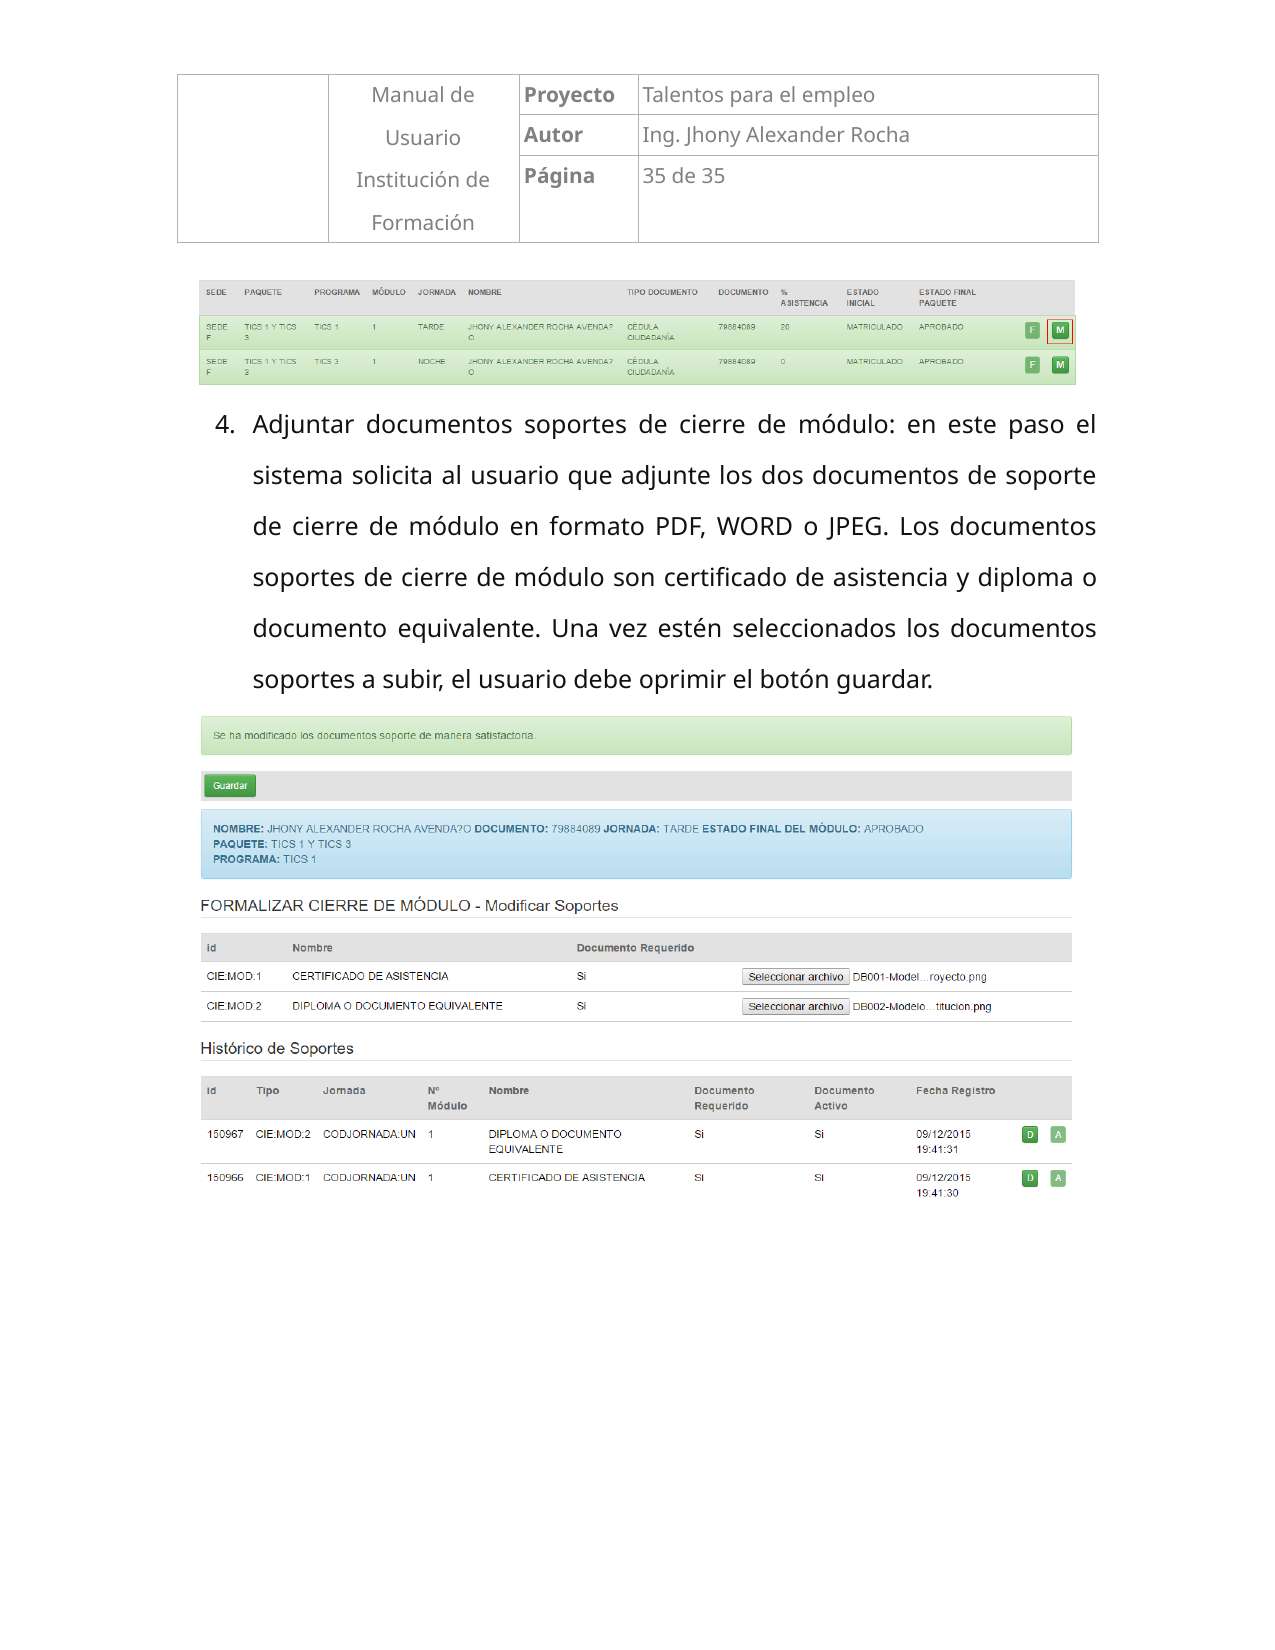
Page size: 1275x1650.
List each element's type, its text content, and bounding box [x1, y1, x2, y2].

picture [196, 713, 1079, 1200]
list Adjuntar documentos soportes de cierre de módulo: en este paso el sistema solicita al usuario que adjunte los dos documentos de soporte de cierre de módulo en formato PDF, WORD o JPEG. Los documentos soportes de cierre de módulo son certificado de asistencia y diploma o documento equivalente. Una vez estén seleccionados los documentos soportes a subir, el usuario debe oprimir el botón guardar. [215, 277, 1098, 696]
picture [196, 276, 1079, 390]
